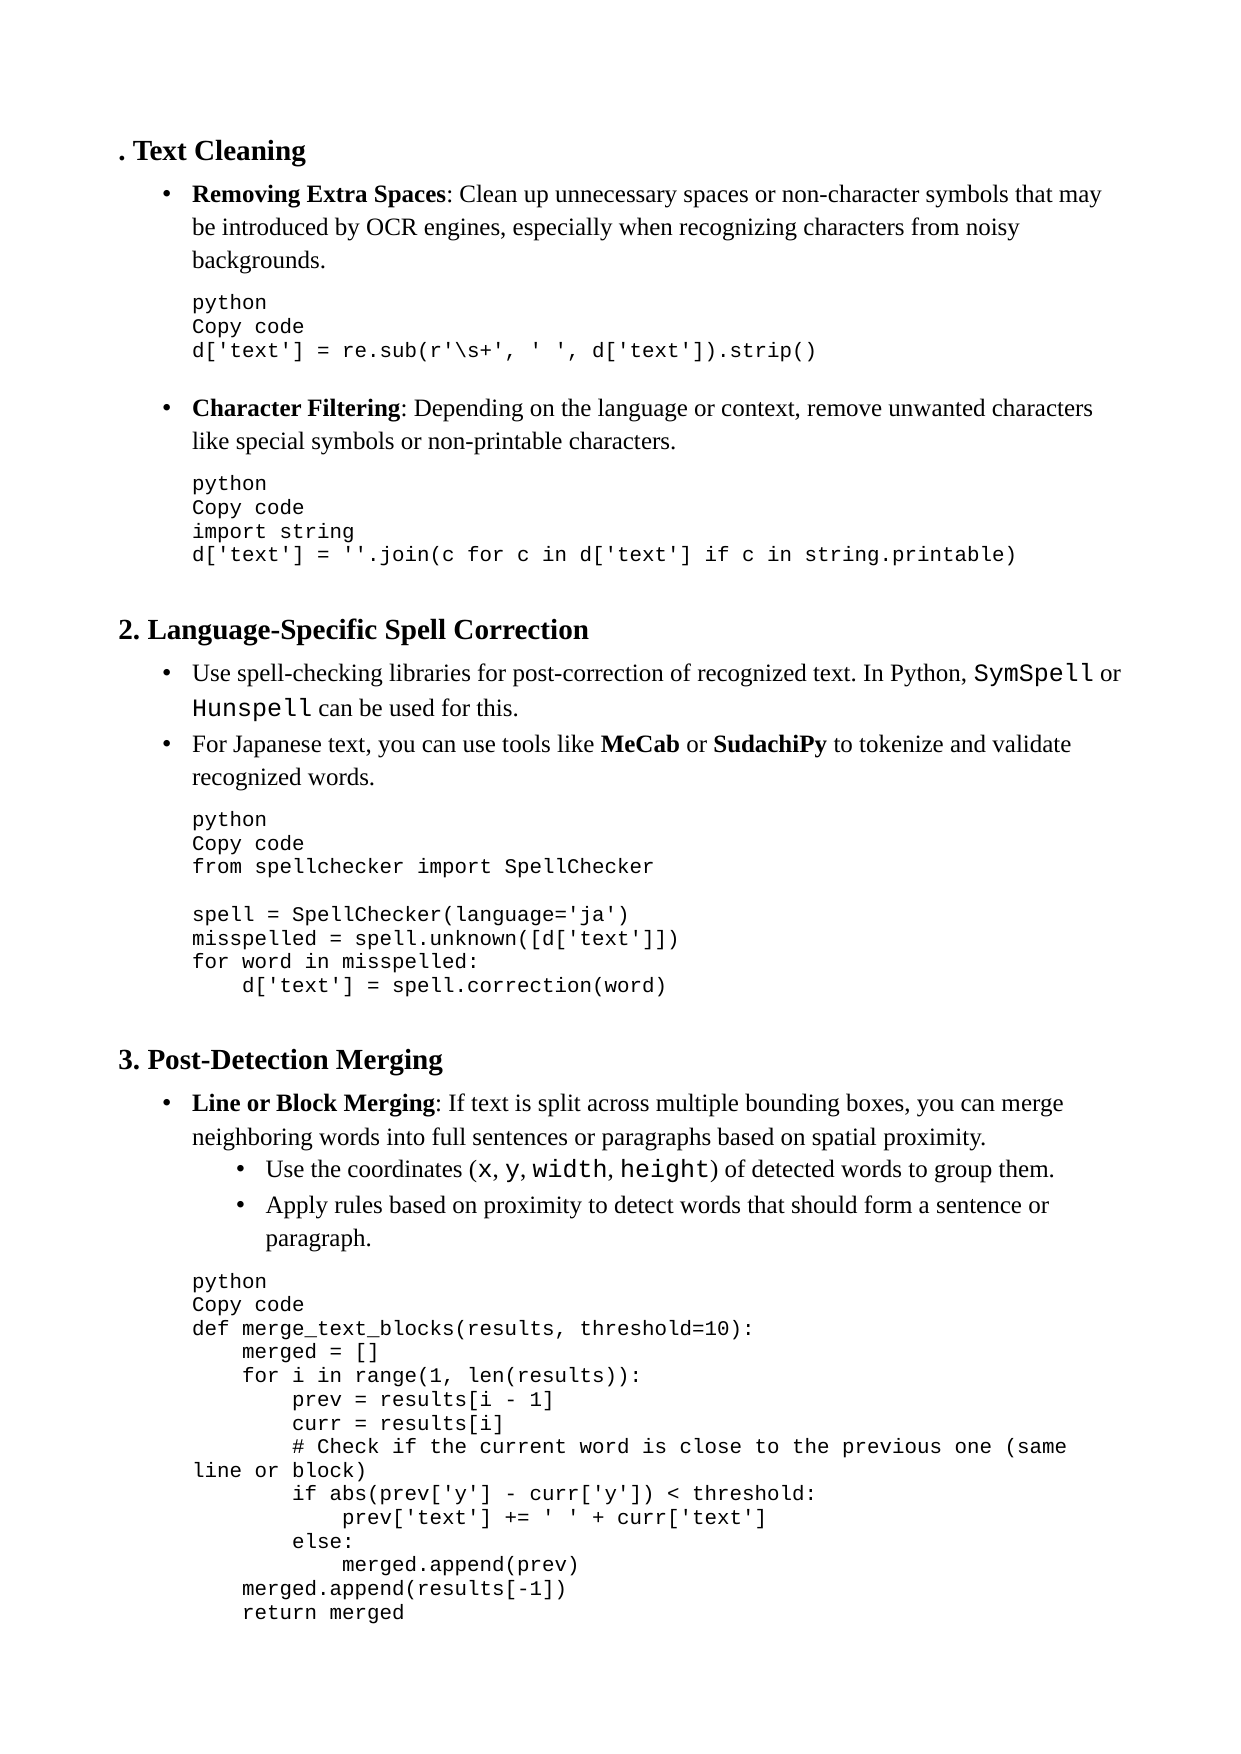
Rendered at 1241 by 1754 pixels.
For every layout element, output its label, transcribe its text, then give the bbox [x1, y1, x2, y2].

list d['text'] = re.sub(r'\s+', ' ', d['text']).strip() [162, 340, 1122, 363]
list python [162, 292, 1122, 316]
list Use the coordinates (x, y, width, height) of detected words to group them. [236, 1154, 1122, 1185]
list Removing Extra Spaces: Clean up unnecessary spaces or non-character symbols that may be introduced by OCR engines, especially when recognizing characters from noisy backgrounds. [162, 179, 1122, 273]
list return merged [162, 1602, 1122, 1625]
list import string [162, 521, 1122, 544]
subtitle . Text Cleaning [118, 133, 1122, 166]
list d['text'] = spell.correction(word) [162, 975, 1122, 998]
list For Japanese text, you can use tools like MeCab or SudachiPy to tokenize and validate recognized words. [162, 729, 1122, 790]
list Copy code [162, 316, 1122, 340]
list Character Filtering: Depending on the language or context, remove unwanted characters like special symbols or non-printable characters. [162, 393, 1122, 454]
list def merge_text_blocks(results, threshold=10): [162, 1318, 1122, 1342]
list Copy code [162, 497, 1122, 521]
list curr = results[i] [162, 1412, 1122, 1436]
list for i in range(1, len(results)): [162, 1365, 1122, 1389]
list python [162, 473, 1122, 497]
subtitle 2. Language-Specific Spell Correction [118, 612, 1122, 646]
list Copy code [162, 833, 1122, 857]
list Apply rules based on proximity to detect words that should form a sentence or paragraph. [236, 1190, 1122, 1252]
list python [162, 1271, 1122, 1294]
list misspelled = spell.unknown([d['text']]) [162, 927, 1122, 951]
list merged = [] [162, 1342, 1122, 1365]
list Use spell-checking libraries for post-correction of recognized text. In Python, SymSpell or Hunspell can be used for this. [162, 658, 1122, 724]
list d['text'] = ''.join(c for c in d['text'] if c in string.printable) [162, 544, 1122, 568]
subtitle 3. Post-Detection Merging [118, 1042, 1122, 1076]
list Line or Block Merging: If text is split across multiple bounding boxes, you can merge neighboring words into full sentences or paragraphs based on spatial proximity. [162, 1088, 1122, 1150]
list # Check if the current word is close to the previous one (same line or block) [162, 1436, 1122, 1483]
list if abs(prev['y'] - curr['y']) < threshold: [162, 1483, 1122, 1507]
list merged.append(results[-1]) [162, 1578, 1122, 1602]
list merged.append(prev) [162, 1554, 1122, 1578]
list prev = results[i - 1] [162, 1389, 1122, 1412]
list python [162, 809, 1122, 833]
list Copy code [162, 1294, 1122, 1318]
list spell = SpellChecker(language='ja') [162, 904, 1122, 927]
list from spellchecker import SpellChecker [162, 857, 1122, 880]
list else: [162, 1531, 1122, 1554]
list for word in misspelled: [162, 951, 1122, 975]
list prev['text'] += ' ' + curr['text'] [162, 1507, 1122, 1531]
